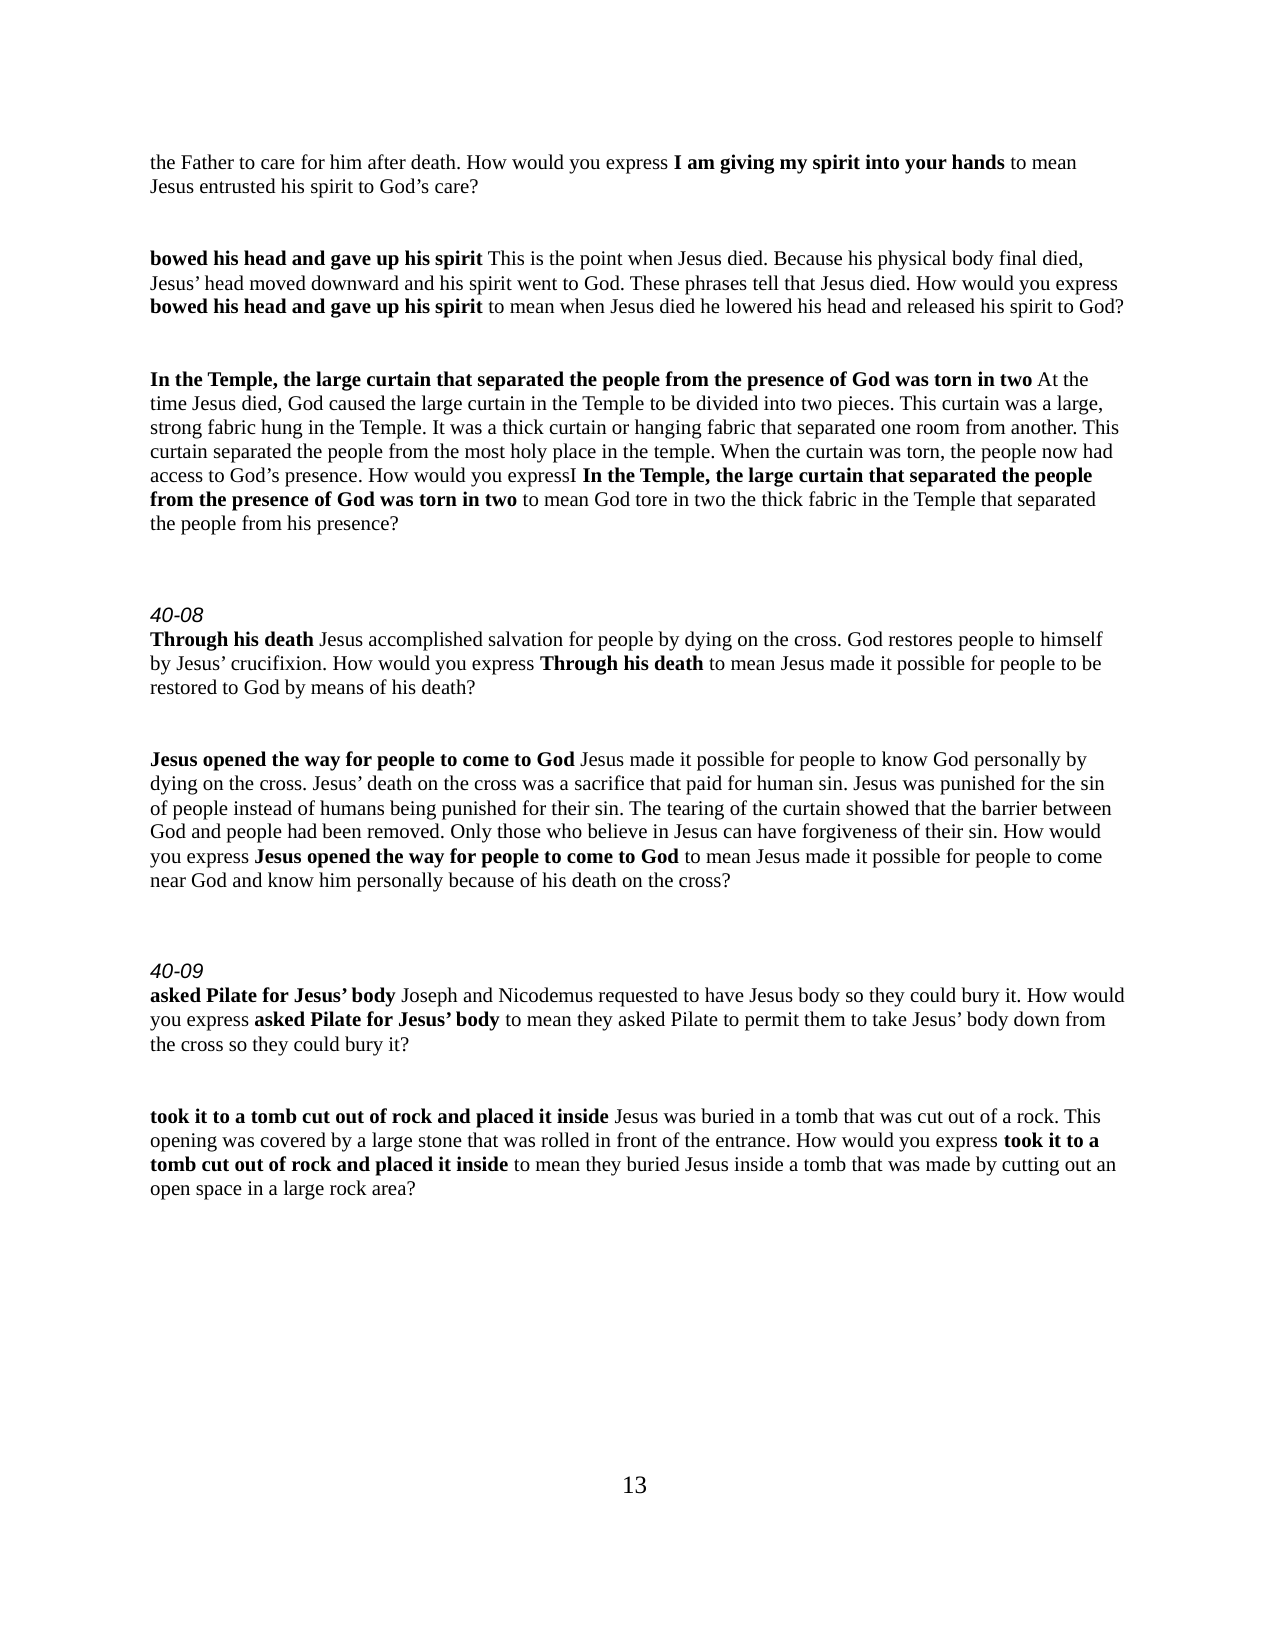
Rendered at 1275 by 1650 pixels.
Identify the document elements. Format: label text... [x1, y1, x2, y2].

text In the Temple, the large curtain that separated the people from the presence of God was torn in two At the time Jesus died, God caused the large curtain in the Temple to be divided into two pieces. This curtain was a large, strong fabric hung in the Temple. It was a thick curtain or hanging fabric that separated one room from another. This curtain separated the people from the most holy place in the temple. When the curtain was torn, the people now had access to God’s presence. How would you expressI In the Temple, the large curtain that separated the people from the presence of God was torn in two to mean God tore in two the thick fabric in the Temple that separated the people from his presence? [150, 367, 1125, 535]
text Jesus opened the way for people to come to God Jesus made it possible for people to know God personally by dying on the cross. Jesus’ death on the cross was a sacrifice that paid for human sin. Jesus was punished for the sin of people instead of humans being punished for their sin. The tearing of the curtain showed that the barrier between God and people had been removed. Only those who believe in Jesus can have forgiveness of their sin. How would you express Jesus opened the way for people to come to God to mean Jesus made it possible for people to come near God and know him personally because of his death on the cross? [150, 747, 1125, 892]
text asked Pilate for Jesus’ body Joseph and Nicodemus requested to have Jesus body so they could bury it. How would you express asked Pilate for Jesus’ body to mean they asked Pilate to permit them to take Jesus’ body down from the cross so they could bury it? [150, 983, 1125, 1056]
text took it to a tomb cut out of rock and placed it inside Jesus was buried in a tomb that was cut out of a rock. This opening was covered by a large stone that was rolled in front of the entrance. How would you express took it to a tomb cut out of rock and placed it inside to mean they buried Jesus inside a tomb that was made by cutting out an open space in a large rock area? [150, 1104, 1125, 1200]
text the Father to care for him after death. How would you express I am giving my spirit into your hands to mean Jesus entrusted his spirit to God’s care? [150, 150, 1125, 198]
subtitle 40-09 [150, 959, 1125, 983]
text Through his death Jesus accomplished salvation for people by dying on the cross. God restores people to himself by Jesus’ crucifixion. How would you express Through his death to mean Jesus made it possible for people to be restored to God by means of his death? [150, 627, 1125, 699]
subtitle 40-08 [150, 603, 1125, 627]
text bowed his head and gave up his spirit This is the point when Jesus died. Because his physical body final died, Jesus’ head moved downward and his spirit went to God. These phrases tell that Jesus died. How would you express bowed his head and gave up his spirit to mean when Jesus died he lowered his head and released his spirit to God? [150, 246, 1125, 318]
